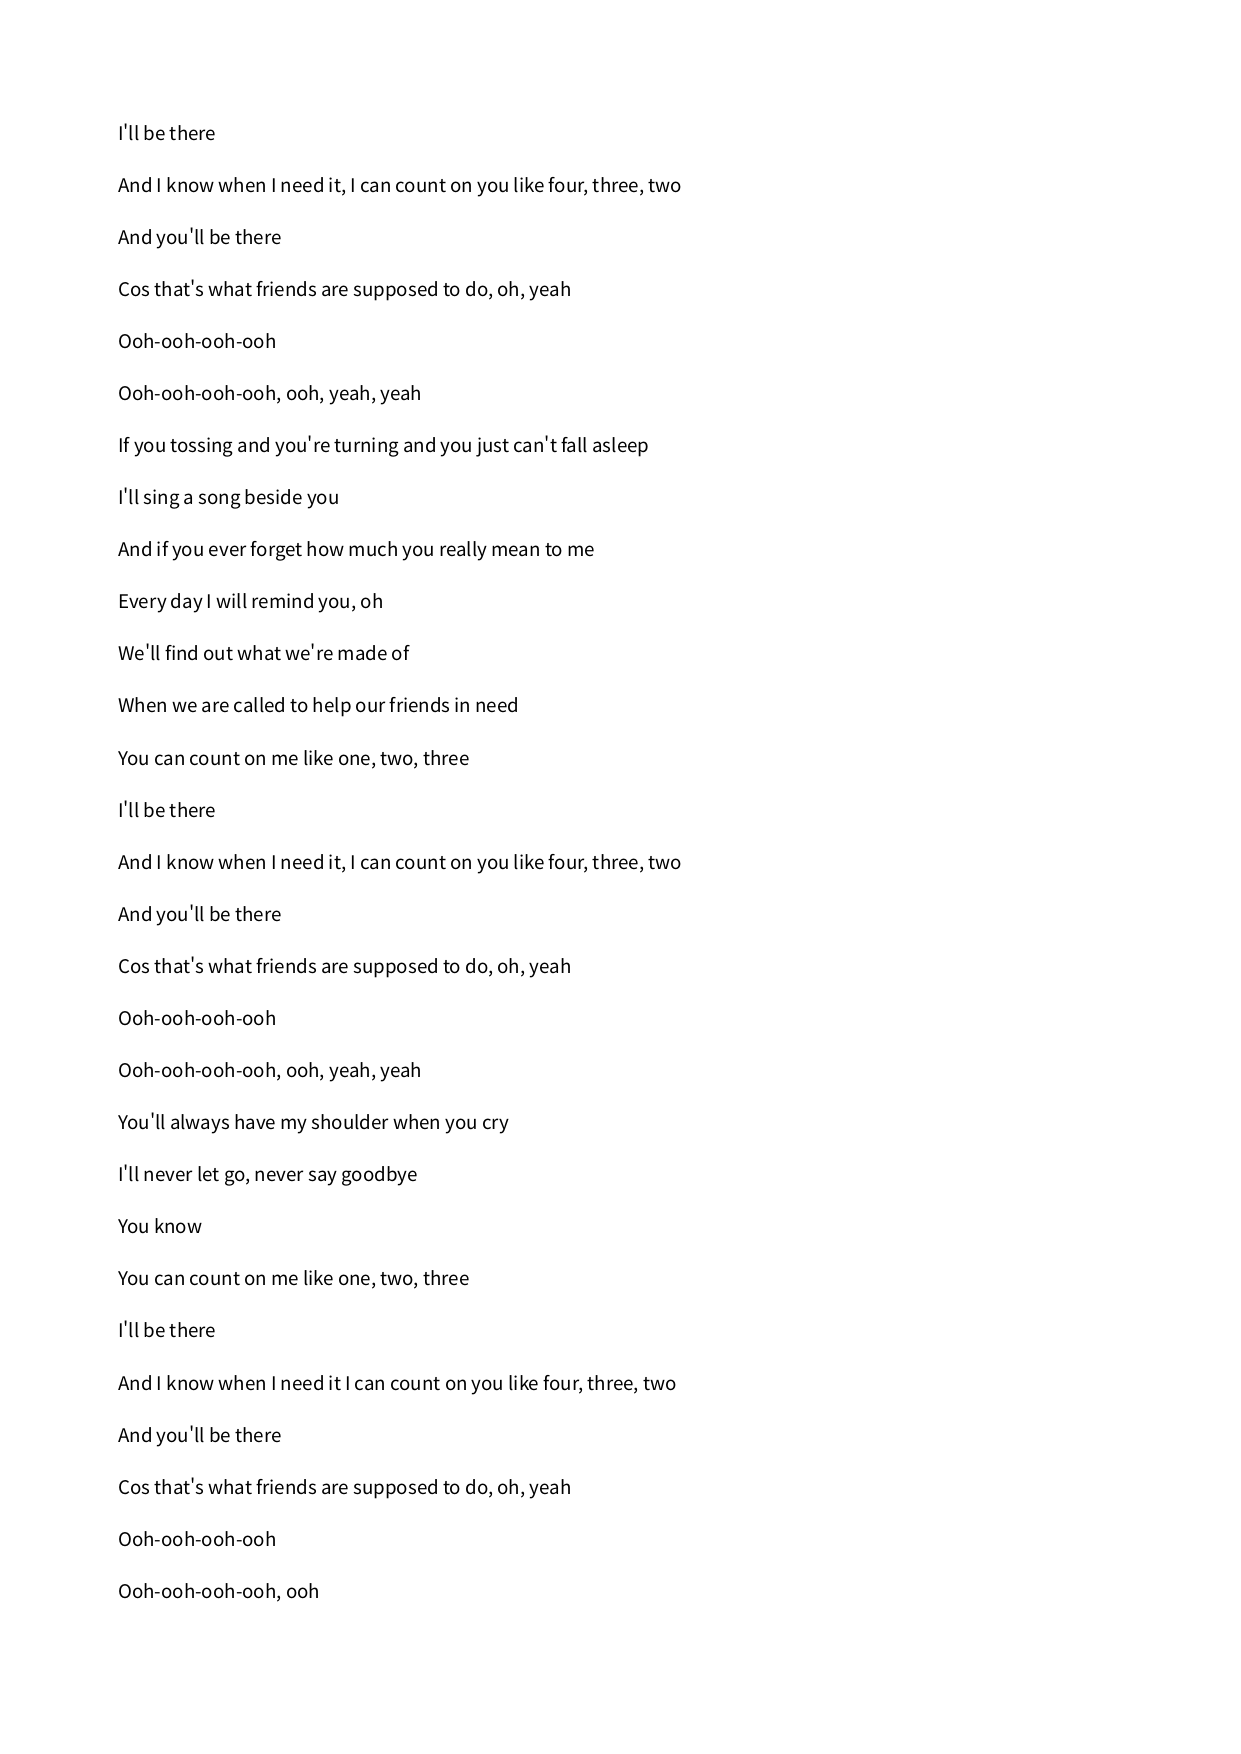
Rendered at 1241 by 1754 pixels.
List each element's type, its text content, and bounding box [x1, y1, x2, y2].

text You can count on me like one, two, three [118, 1264, 1122, 1291]
text Ooh-ooh-ooh-ooh, ooh [118, 1576, 1122, 1604]
text Every day I will remind you, oh [118, 587, 1122, 614]
text You know [118, 1212, 1122, 1239]
text And if you ever forget how much you really mean to me [118, 535, 1122, 562]
text And I know when I need it, I can count on you like four, three, two [118, 170, 1122, 197]
text Ooh-ooh-ooh-ooh, ooh, yeah, yeah [118, 378, 1122, 406]
text I'll be there [118, 795, 1122, 822]
text Cos that's what friends are supposed to do, oh, yeah [118, 951, 1122, 979]
text Cos that's what friends are supposed to do, oh, yeah [118, 274, 1122, 302]
text When we are called to help our friends in need [118, 691, 1122, 718]
text And you'll be there [118, 1420, 1122, 1447]
text And I know when I need it I can count on you like four, three, two [118, 1368, 1122, 1395]
text If you tossing and you're turning and you just can't fall asleep [118, 431, 1122, 458]
text You can count on me like one, two, three [118, 743, 1122, 770]
text And I know when I need it, I can count on you like four, three, two [118, 847, 1122, 874]
text We'll find out what we're made of [118, 639, 1122, 666]
text I'll be there [118, 1316, 1122, 1343]
text I'll never let go, never say goodbye [118, 1160, 1122, 1187]
text And you'll be there [118, 899, 1122, 927]
text I'll be there [118, 118, 1122, 145]
text You'll always have my shoulder when you cry [118, 1108, 1122, 1135]
text I'll sing a song beside you [118, 483, 1122, 510]
text Ooh-ooh-ooh-ooh [118, 1524, 1122, 1552]
text Cos that's what friends are supposed to do, oh, yeah [118, 1472, 1122, 1499]
text Ooh-ooh-ooh-ooh [118, 1003, 1122, 1031]
text And you'll be there [118, 222, 1122, 249]
text Ooh-ooh-ooh-ooh, ooh, yeah, yeah [118, 1056, 1122, 1083]
text Ooh-ooh-ooh-ooh [118, 326, 1122, 354]
